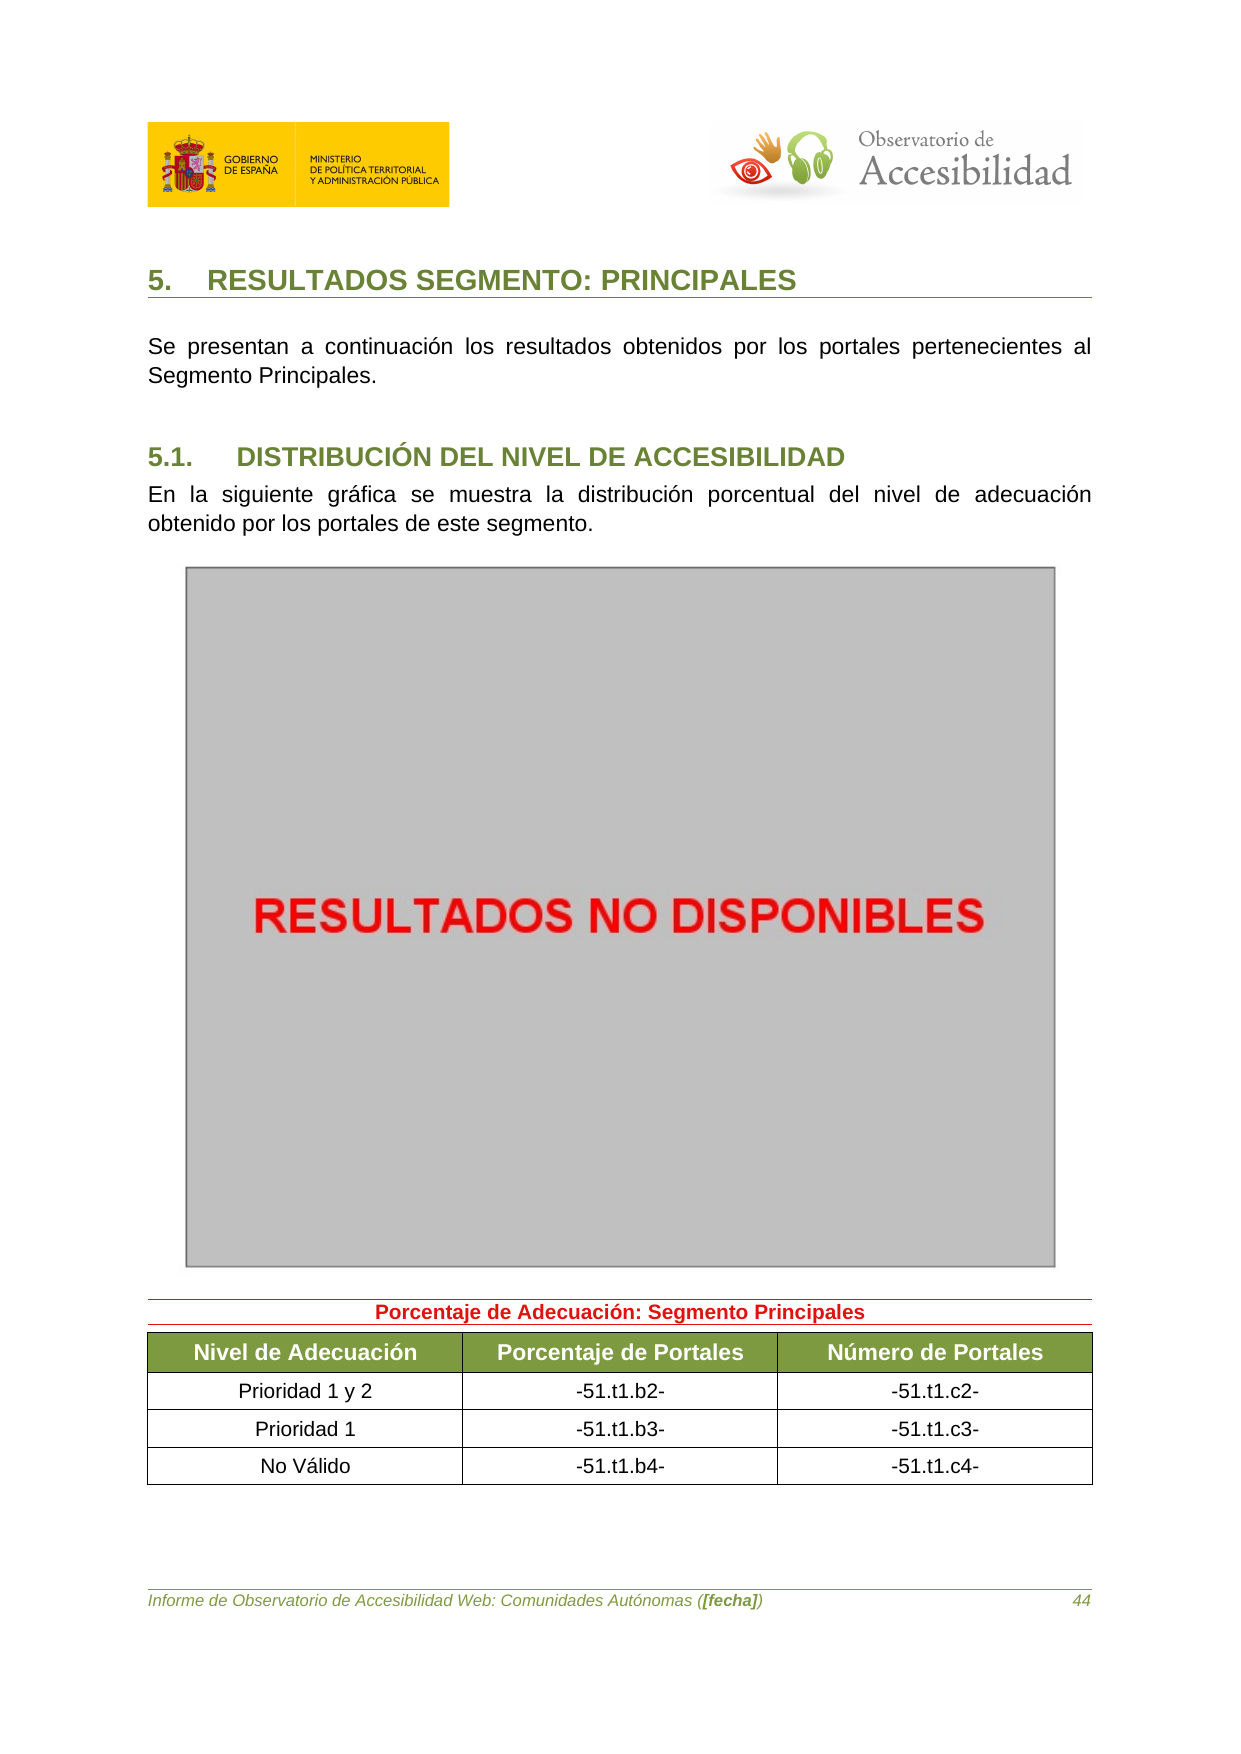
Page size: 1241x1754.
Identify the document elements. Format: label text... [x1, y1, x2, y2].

text Se presentan a continuación los resultados obtenidos por los portales pertenecientes al Segmento Principales. [148, 333, 1092, 388]
table_cell -51.t1.c3- [778, 1410, 1092, 1447]
table_cell -51.t1.c2- [778, 1373, 1092, 1409]
table_cell -51.t1.c4- [778, 1448, 1092, 1484]
table_cell No Válido [148, 1448, 462, 1484]
text Porcentaje de Adecuación: Segmento Principales [148, 1300, 1092, 1324]
table_header Nivel de Adecuación [148, 1333, 462, 1372]
table_cell Prioridad 1 [148, 1410, 462, 1447]
table_cell -51.t1.b4- [463, 1448, 777, 1484]
text En la siguiente gráfica se muestra la distribución porcentual del nivel de adecuación obtenido por los portales de este segmento. [148, 481, 1092, 537]
table_cell -51.t1.b3- [463, 1410, 777, 1447]
table_header Número de Portales [778, 1333, 1092, 1372]
table_cell Prioridad 1 y 2 [148, 1373, 462, 1409]
table_cell -51.t1.b2- [463, 1373, 777, 1409]
list Distribución del nivel de accesibilidad [148, 441, 1092, 472]
table_header Porcentaje de Portales [463, 1333, 777, 1372]
list Resultados Segmento: Principales [148, 263, 1092, 297]
